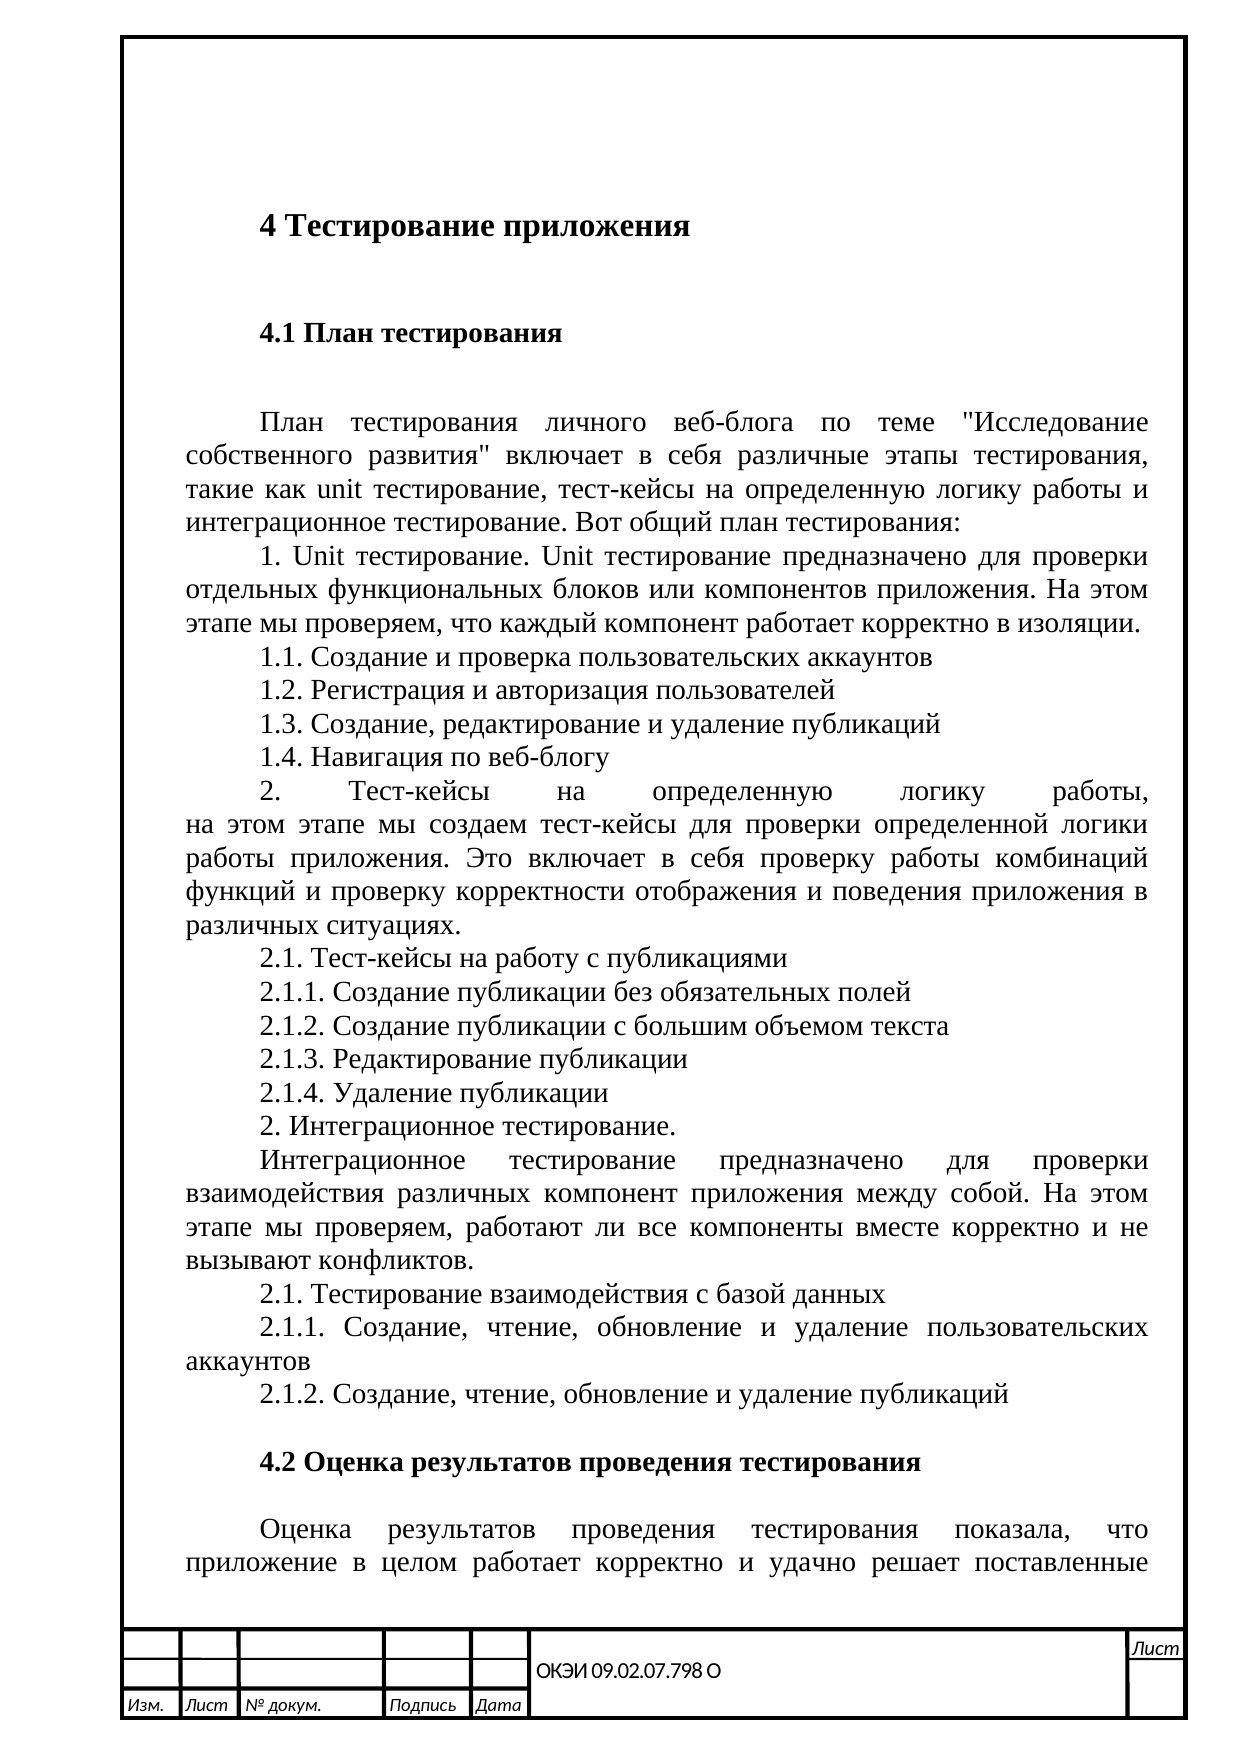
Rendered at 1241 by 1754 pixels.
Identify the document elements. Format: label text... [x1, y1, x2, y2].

text 2.1.2. Создание публикации с большим объемом текста [185, 1008, 1149, 1041]
text 4.2 Оценка результатов проведения тестирования [185, 1444, 1149, 1477]
text 1.4. Навигация по веб-блогу [185, 739, 1149, 773]
text 1. Unit тестирование. Unit тестирование предназначено для проверки отдельных функциональных блоков или компонентов приложения. На этом этапе мы проверяем, что каждый компонент работает корректно в изоляции. [185, 538, 1149, 639]
text 2.1.1. Создание публикации без обязательных полей [185, 974, 1149, 1008]
text 1.1. Создание и проверка пользовательских аккаунтов [185, 639, 1149, 672]
text 2.1. Тестирование взаимодействия с базой данных [185, 1276, 1149, 1309]
text Интеграционное тестирование предназначено для проверки взаимодействия различных компонент приложения между собой. На этом этапе мы проверяем, работают ли все компоненты вместе корректно и не вызывают конфликтов. [185, 1142, 1149, 1276]
subtitle 4 Тестирование приложения [185, 205, 1149, 244]
text 2. Интеграционное тестирование. [185, 1108, 1149, 1142]
text 2. Тест-кейсы на определенную логику работы, на этом этапе мы создаем тест-кейсы для проверки определенной логики работы приложения. Это включает в себя проверку работы комбинаций функций и проверку корректности отображения и поведения приложения в различных ситуациях. [185, 773, 1149, 941]
text 1.2. Регистрация и авторизация пользователей [185, 672, 1149, 706]
text Оценка результатов проведения тестирования показала, что приложение в целом работает корректно и удачно решает поставленные [185, 1511, 1149, 1578]
text 2.1.3. Редактирование публикации [185, 1041, 1149, 1075]
text 2.1.4. Удаление публикации [185, 1075, 1149, 1108]
text 2.1. Тест-кейсы на работу с публикациями [185, 941, 1149, 974]
text 2.1.2. Создание, чтение, обновление и удаление публикаций [185, 1377, 1149, 1410]
text 2.1.1. Создание, чтение, обновление и удаление пользовательских аккаунтов [185, 1309, 1149, 1377]
text План тестирования личного веб-блога по теме "Исследование собственного развития" включает в себя различные этапы тестирования, такие как unit тестирование, тест-кейсы на определенную логику работы и интеграционное тестирование. Вот общий план тестирования: [185, 404, 1149, 538]
subtitle 4.1 План тестирования [185, 315, 1149, 387]
text 1.3. Создание, редактирование и удаление публикаций [185, 706, 1149, 739]
